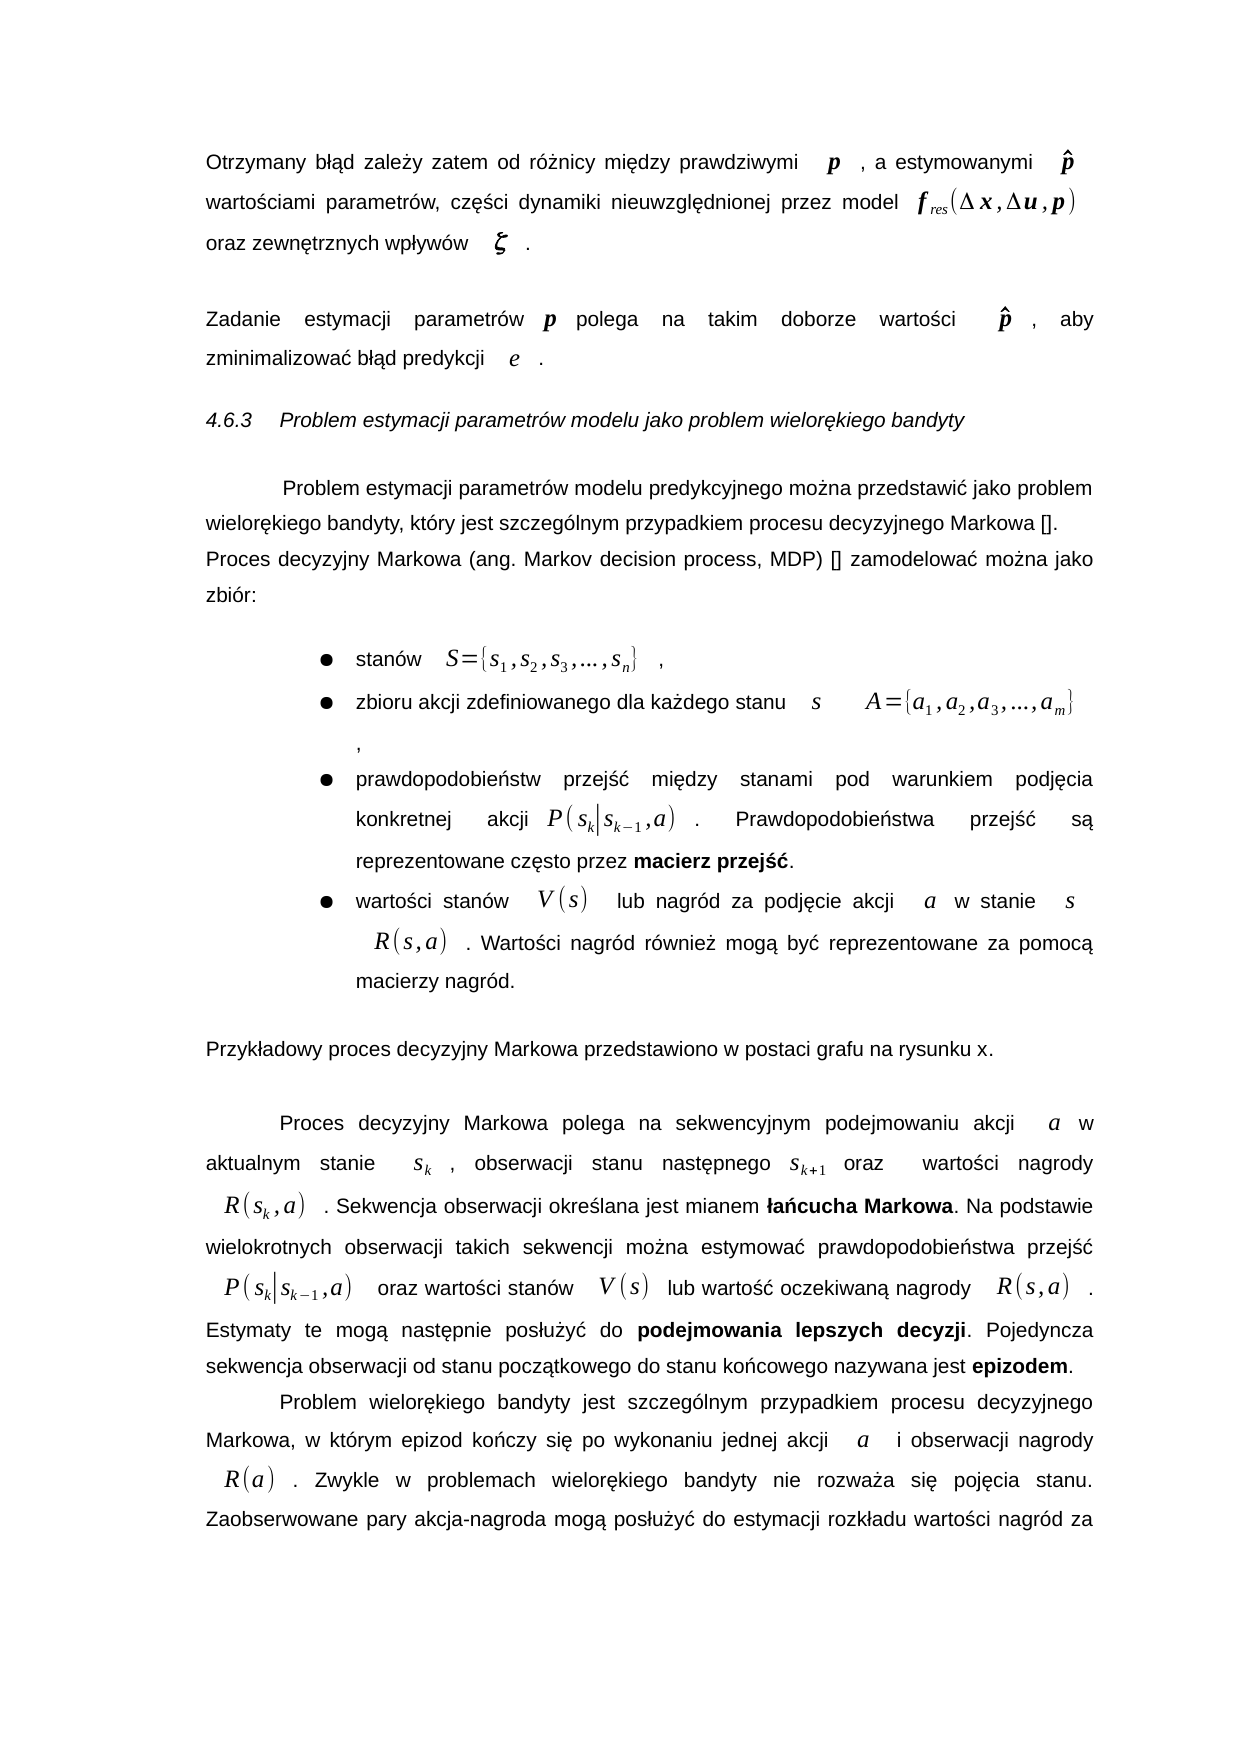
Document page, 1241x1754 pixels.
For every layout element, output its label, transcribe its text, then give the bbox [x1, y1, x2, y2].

subtitle Problem estymacji parametrów modelu jako problem wielorękiego bandyty [206, 408, 1093, 432]
text Przykładowy proces decyzyjny Markowa przedstawiono w postaci grafu na rysunku x. [206, 1036, 1093, 1060]
text Proces decyzyjny Markowa polega na sekwencyjnym podejmowaniu akcji w aktualnym stanie , obserwacji stanu następnegooraz wartości nagrody. Sekwencja obserwacji określana jest mianem łańcucha Markowa. Na podstawie wielokrotnych obserwacji takich sekwencji można estymować prawdopodobieństwa przejść oraz wartości stanów lub wartość oczekiwaną nagrody . Estymaty te mogą następnie posłużyć do podejmowania lepszych decyzji. Pojedyncza sekwencja obserwacji od stanu początkowego do stanu końcowego nazywana jest epizodem. [206, 1108, 1093, 1377]
subtitle wartości stanów lub nagród za podjęcie akcji w stanie . Wartości nagród również mogą być reprezentowane za pomocą macierzy nagród. [318, 885, 1093, 993]
subtitle prawdopodobieństw przejść między stanami pod warunkiem podjęcia konkretnej akcji. Prawdopodobieństwa przejść są reprezentowane często przez macierz przejść. [318, 767, 1093, 873]
text Zadanie estymacji parametrówpolega na takim doborze wartości , aby zminimalizować błąd predykcji . [206, 304, 1093, 371]
text Proces decyzyjny Markowa (ang. Markov decision process, MDP) [] zamodelować można jako zbiór: [206, 547, 1093, 607]
text Otrzymany błąd zależy zatem od różnicy między prawdziwymi , a estymowanymi wartościami parametrów, części dynamiki nieuwzględnionej przez modeloraz zewnętrznych wpływów . [206, 147, 1093, 256]
text Problem wielorękiego bandyty jest szczególnym przypadkiem procesu decyzyjnego Markowa, w którym epizod kończy się po wykonaniu jednej akcji i obserwacji nagrody . Zwykle w problemach wielorękiego bandyty nie rozważa się pojęcia stanu. Zaobserwowane pary akcja-nagroda mogą posłużyć do estymacji rozkładu wartości nagród za [206, 1389, 1093, 1531]
subtitle stanów , [318, 644, 1093, 675]
text Problem estymacji parametrów modelu predykcyjnego można przedstawić jako problem wielorękiego bandyty, który jest szczególnym przypadkiem procesu decyzyjnego Markowa []. [206, 475, 1093, 535]
subtitle zbioru akcji zdefiniowanego dla każdego stanu , [318, 687, 1093, 755]
